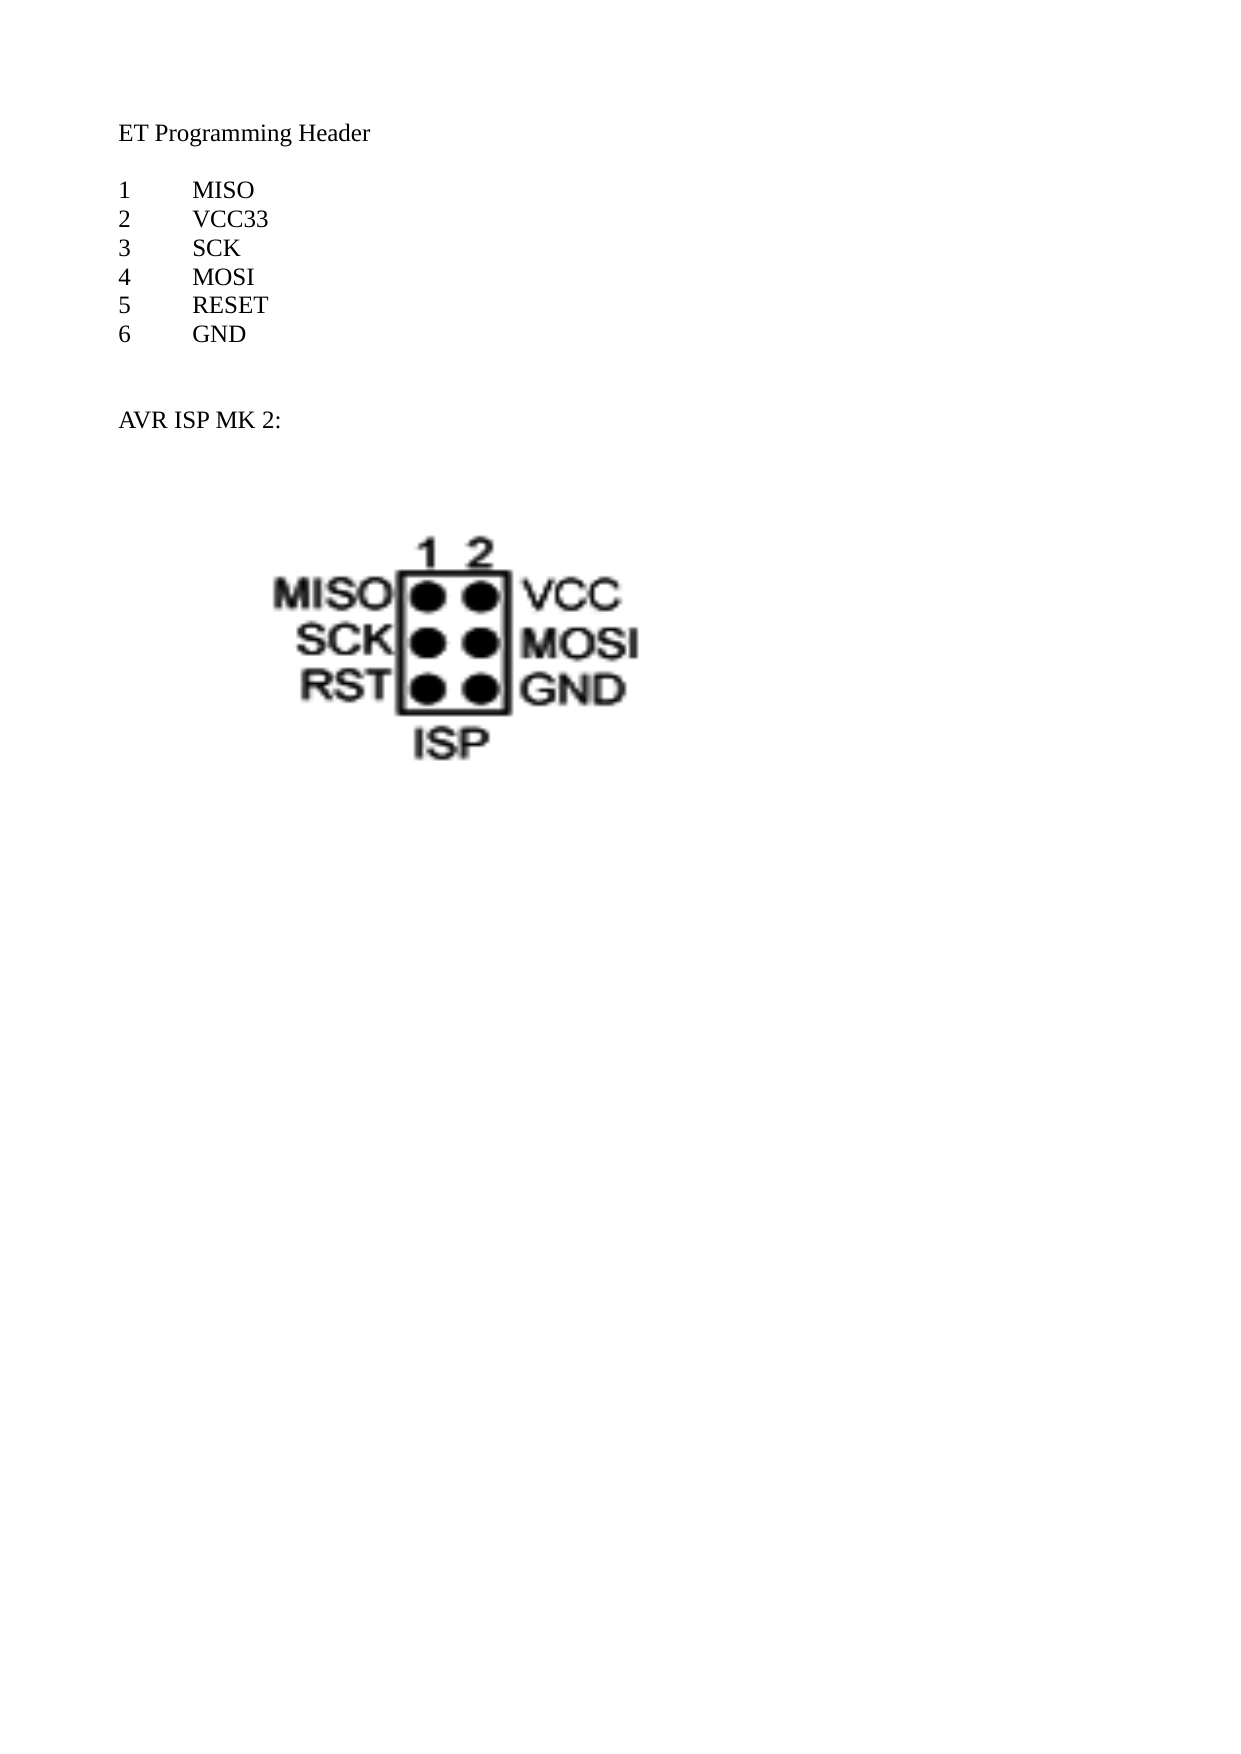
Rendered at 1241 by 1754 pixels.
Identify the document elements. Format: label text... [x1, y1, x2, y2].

picture [256, 525, 670, 771]
text AVR ISP MK 2: [118, 406, 1122, 434]
text 3 SCK [118, 233, 1122, 262]
text ET Programming Header [118, 118, 1122, 147]
text 4 MOSI 5 RESET [118, 262, 1122, 319]
text 2 VCC33 [118, 204, 1122, 233]
text 6 GND [118, 319, 1122, 348]
text 1 MISO [118, 176, 1122, 204]
